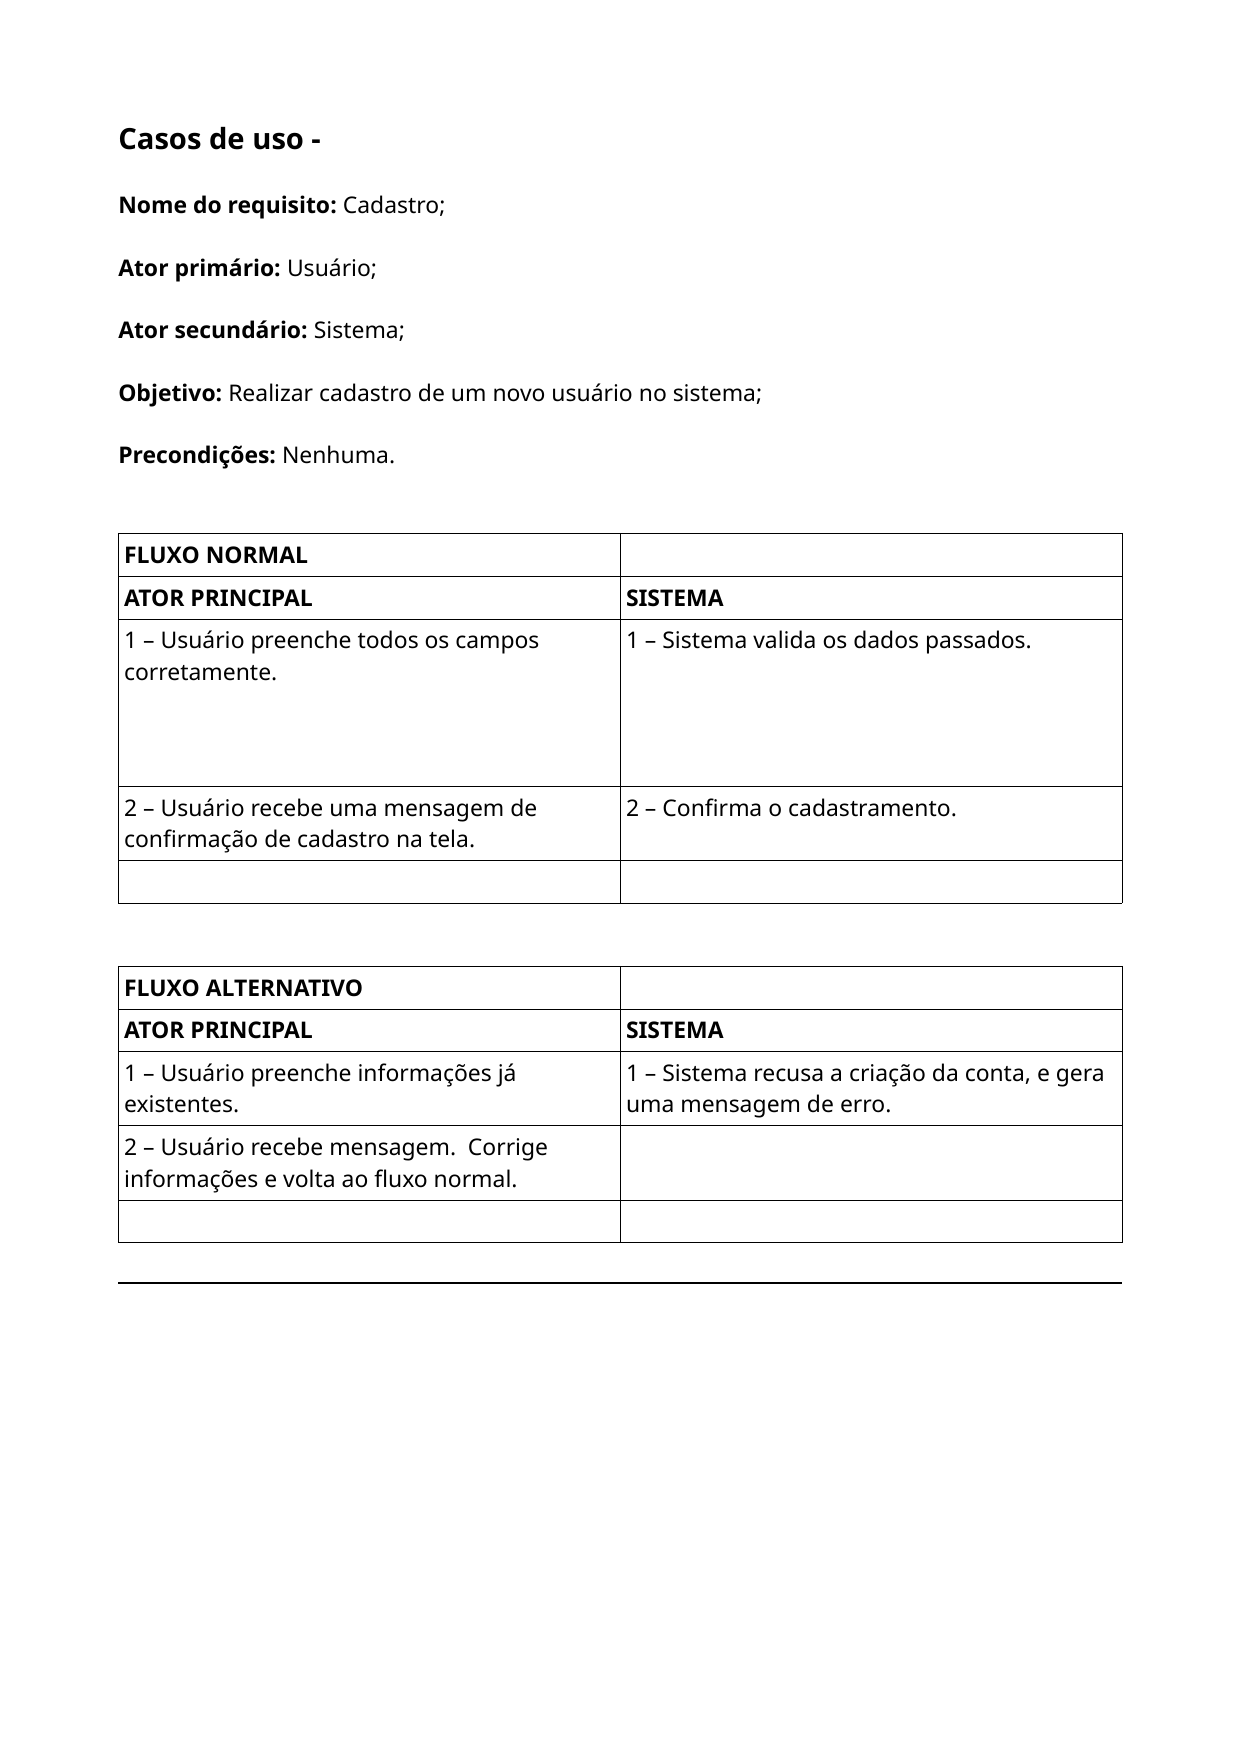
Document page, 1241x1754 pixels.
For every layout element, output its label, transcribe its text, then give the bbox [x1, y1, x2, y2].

text Nome do requisito: Cadastro; [118, 189, 1122, 220]
table_cell [621, 1201, 1122, 1242]
table_header [621, 534, 1122, 576]
table_cell [621, 861, 1122, 903]
table_cell 1 – Sistema recusa a criação da conta, e gera uma mensagem de erro. [621, 1052, 1122, 1125]
table_header [621, 967, 1122, 1008]
table_cell SISTEMA [621, 1010, 1122, 1051]
table_cell 2 – Confirma o cadastramento. [621, 787, 1122, 860]
table_cell ATOR PRINCIPAL [119, 1010, 620, 1051]
text Objetivo: Realizar cadastro de um novo usuário no sistema; [118, 377, 1122, 408]
table_cell 2 – Usuário recebe mensagem. Corrige informações e volta ao fluxo normal. [119, 1126, 620, 1199]
table_cell ATOR PRINCIPAL [119, 577, 620, 618]
table_header FLUXO NORMAL [119, 534, 620, 576]
table_cell 1 – Sistema valida os dados passados. [621, 620, 1122, 786]
table_cell 1 – Usuário preenche informações já existentes. [119, 1052, 620, 1125]
text Ator primário: Usuário; [118, 252, 1122, 283]
table_cell [119, 1201, 620, 1242]
text Ator secundário: Sistema; [118, 314, 1122, 345]
text Precondições: Nenhuma. [118, 439, 1122, 470]
table_header FLUXO ALTERNATIVO [119, 967, 620, 1008]
table_cell 2 – Usuário recebe uma mensagem de confirmação de cadastro na tela. [119, 787, 620, 860]
table_cell [119, 861, 620, 903]
table_cell [621, 1126, 1122, 1199]
table_cell 1 – Usuário preenche todos os campos corretamente. [119, 620, 620, 786]
text Casos de uso - [118, 118, 1122, 158]
table_cell SISTEMA [621, 577, 1122, 618]
